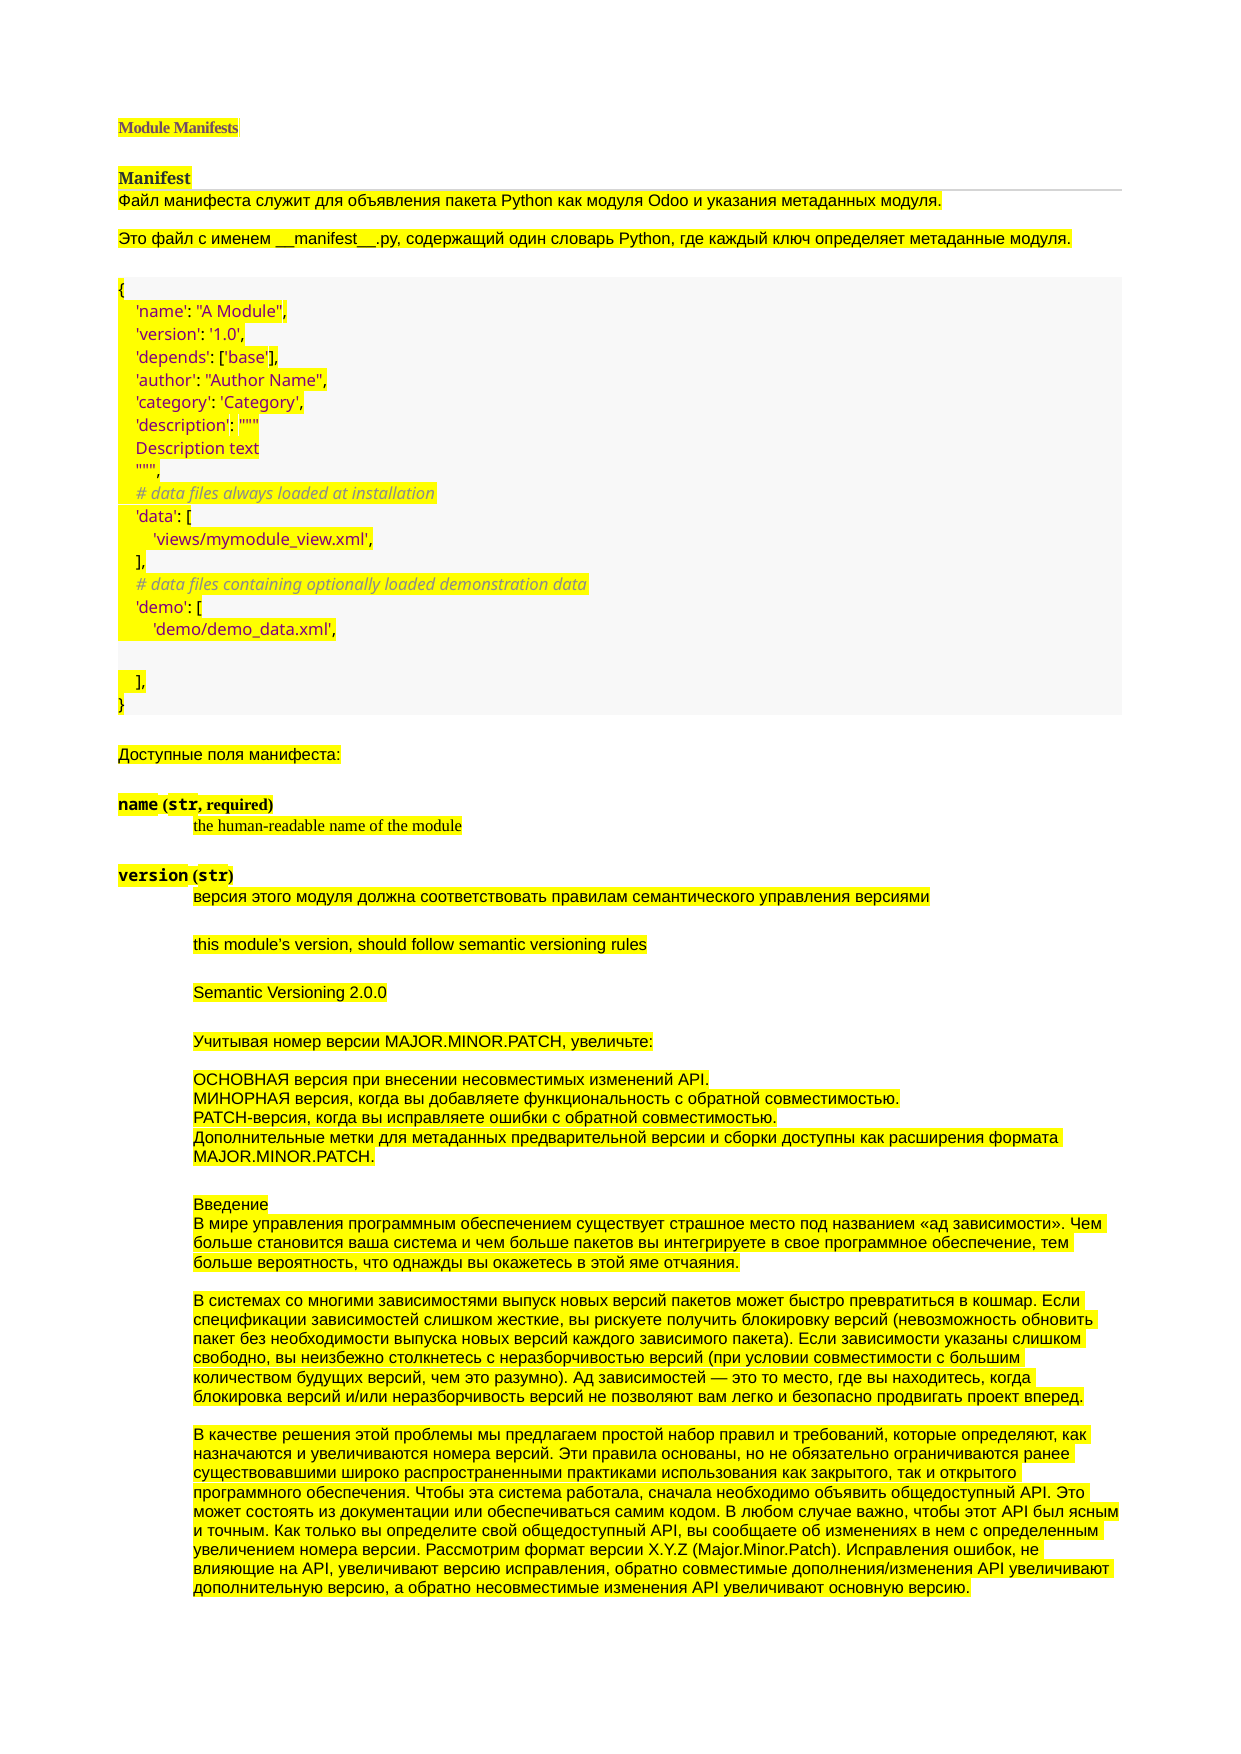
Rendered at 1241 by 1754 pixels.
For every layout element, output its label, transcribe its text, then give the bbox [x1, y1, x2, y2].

text 'data': [ [118, 504, 1122, 527]
text ], [118, 550, 1122, 573]
subtitle Module Manifests [118, 118, 1122, 137]
text 'demo': [ [118, 595, 1122, 618]
text } [118, 693, 1122, 715]
text # data files containing optionally loaded demonstration data [118, 573, 1122, 595]
text the human-readable name of the module [193, 816, 1122, 835]
subtitle Manifest [118, 166, 1122, 189]
text name (str, required) [118, 793, 1122, 816]
text 'description': """ [118, 414, 1122, 436]
text 'category': 'Category', [118, 391, 1122, 414]
text Введение В мире управления программным обеспечением существует страшное место под названием «ад зависимости». Чем больше становится ваша система и чем больше пакетов вы интегрируете в свое программное обеспечение, тем больше вероятность, что однажды вы окажетесь в этой яме отчаяния. В системах со многими зависимостями выпуск новых версий пакетов может быстро превратиться в кошмар. Если спецификации зависимостей слишком жесткие, вы рискуете получить блокировку версий (невозможность обновить пакет без необходимости выпуска новых версий каждого зависимого пакета). Если зависимости указаны слишком свободно, вы неизбежно столкнетесь с неразборчивостью версий (при условии совместимости с большим количеством будущих версий, чем это разумно). Ад зависимостей — это то место, где вы находитесь, когда блокировка версий и/или неразборчивость версий не позволяют вам легко и безопасно продвигать проект вперед. В качестве решения этой проблемы мы предлагаем простой набор правил и требований, которые определяют, как назначаются и увеличиваются номера версий. Эти правила основаны, но не обязательно ограничиваются ранее существовавшими широко распространенными практиками использования как закрытого, так и открытого программного обеспечения. Чтобы эта система работала, сначала необходимо объявить общедоступный API. Это может состоять из документации или обеспечиваться самим кодом. В любом случае важно, чтобы этот API был ясным и точным. Как только вы определите свой общедоступный API, вы сообщаете об изменениях в нем с определенным увеличением номера версии. Рассмотрим формат версии X.Y.Z (Major.Minor.Patch). Исправления ошибок, не влияющие на API, увеличивают версию исправления, обратно совместимые дополнения/изменения API увеличивают дополнительную версию, а обратно несовместимые изменения API увеличивают основную версию. [193, 1195, 1122, 1617]
text """, [118, 459, 1122, 482]
text версия этого модуля должна соответствовать правилам семантического управления версиями [193, 887, 1122, 906]
text Доступные поля манифеста: [118, 744, 1122, 764]
text 'version': '1.0', [118, 323, 1122, 346]
text Файл манифеста служит для объявления пакета Python как модуля Odoo и указания метаданных модуля. Это файл с именем __manifest__.py, содержащий один словарь Python, где каждый ключ определяет метаданные модуля. [118, 191, 1122, 248]
text Description text [118, 436, 1122, 459]
text { [118, 277, 1122, 300]
text # data files always loaded at installation [118, 482, 1122, 504]
subtitle Semantic Versioning 2.0.0 [193, 983, 1122, 1002]
text ], [118, 670, 1122, 693]
text 'author': "Author Name", [118, 368, 1122, 391]
text Учитывая номер версии MAJOR.MINOR.PATCH, увеличьте: ОСНОВНАЯ версия при внесении несовместимых изменений API. МИНОРНАЯ версия, когда вы добавляете функциональность с обратной совместимостью. PATCH-версия, когда вы исправляете ошибки с обратной совместимостью. Дополнительные метки для метаданных предварительной версии и сборки доступны как расширения формата MAJOR.MINOR.PATCH. [193, 1032, 1122, 1166]
text version (str) [118, 864, 1122, 887]
text 'name': "A Module", [118, 300, 1122, 323]
text this module’s version, should follow semantic versioning rules [193, 935, 459, 954]
text 'demo/demo_data.xml', [118, 618, 1122, 641]
text 'views/mymodule_view.xml', [118, 527, 1122, 550]
text this module’s version, should follow semantic versioning rules [606, 935, 1122, 954]
text 'depends': ['base'], [118, 346, 1122, 368]
